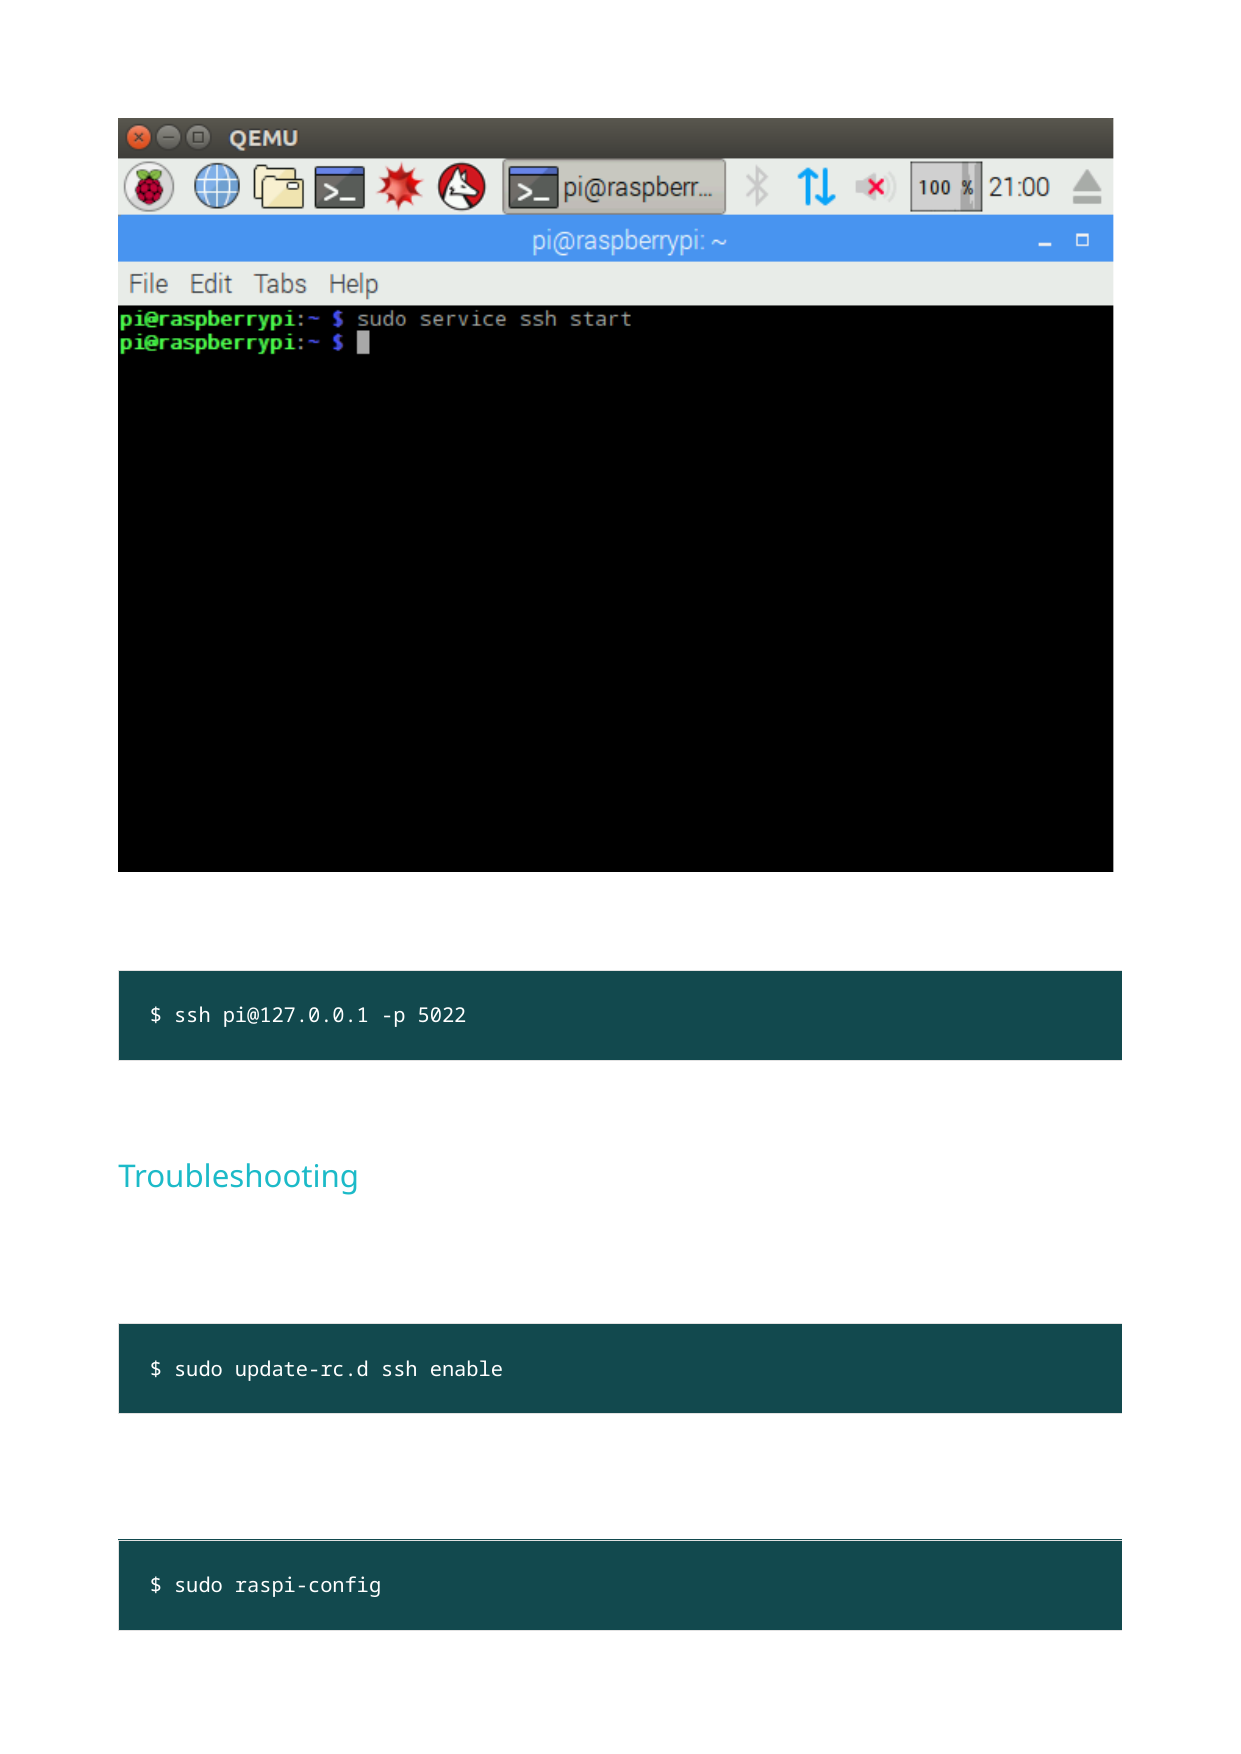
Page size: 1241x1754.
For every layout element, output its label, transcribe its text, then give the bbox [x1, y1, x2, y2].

text If SSH doesn’t start in your emulator at startup by default, you can change that inside your Pi terminal with: [118, 1228, 1122, 1288]
text $ sudo update-rc.d ssh enable [119, 1324, 1122, 1413]
text $ sudo raspi-config [119, 1541, 1122, 1630]
subtitle Troubleshooting [118, 1154, 1122, 1197]
text Now you can SSH into it from your host system with (default password – raspberry): [118, 907, 1122, 934]
text For a more advanced network setup see the “Advanced Networking” paragraph below. [118, 1091, 1122, 1119]
text If your emulated Pi starts the GUI and you want to make it start in console mode at startup, use the following command inside your Pi terminal: [118, 1445, 1122, 1504]
text $ ssh pi@127.0.0.1 -p 5022 [119, 971, 1122, 1060]
picture [118, 118, 1114, 872]
